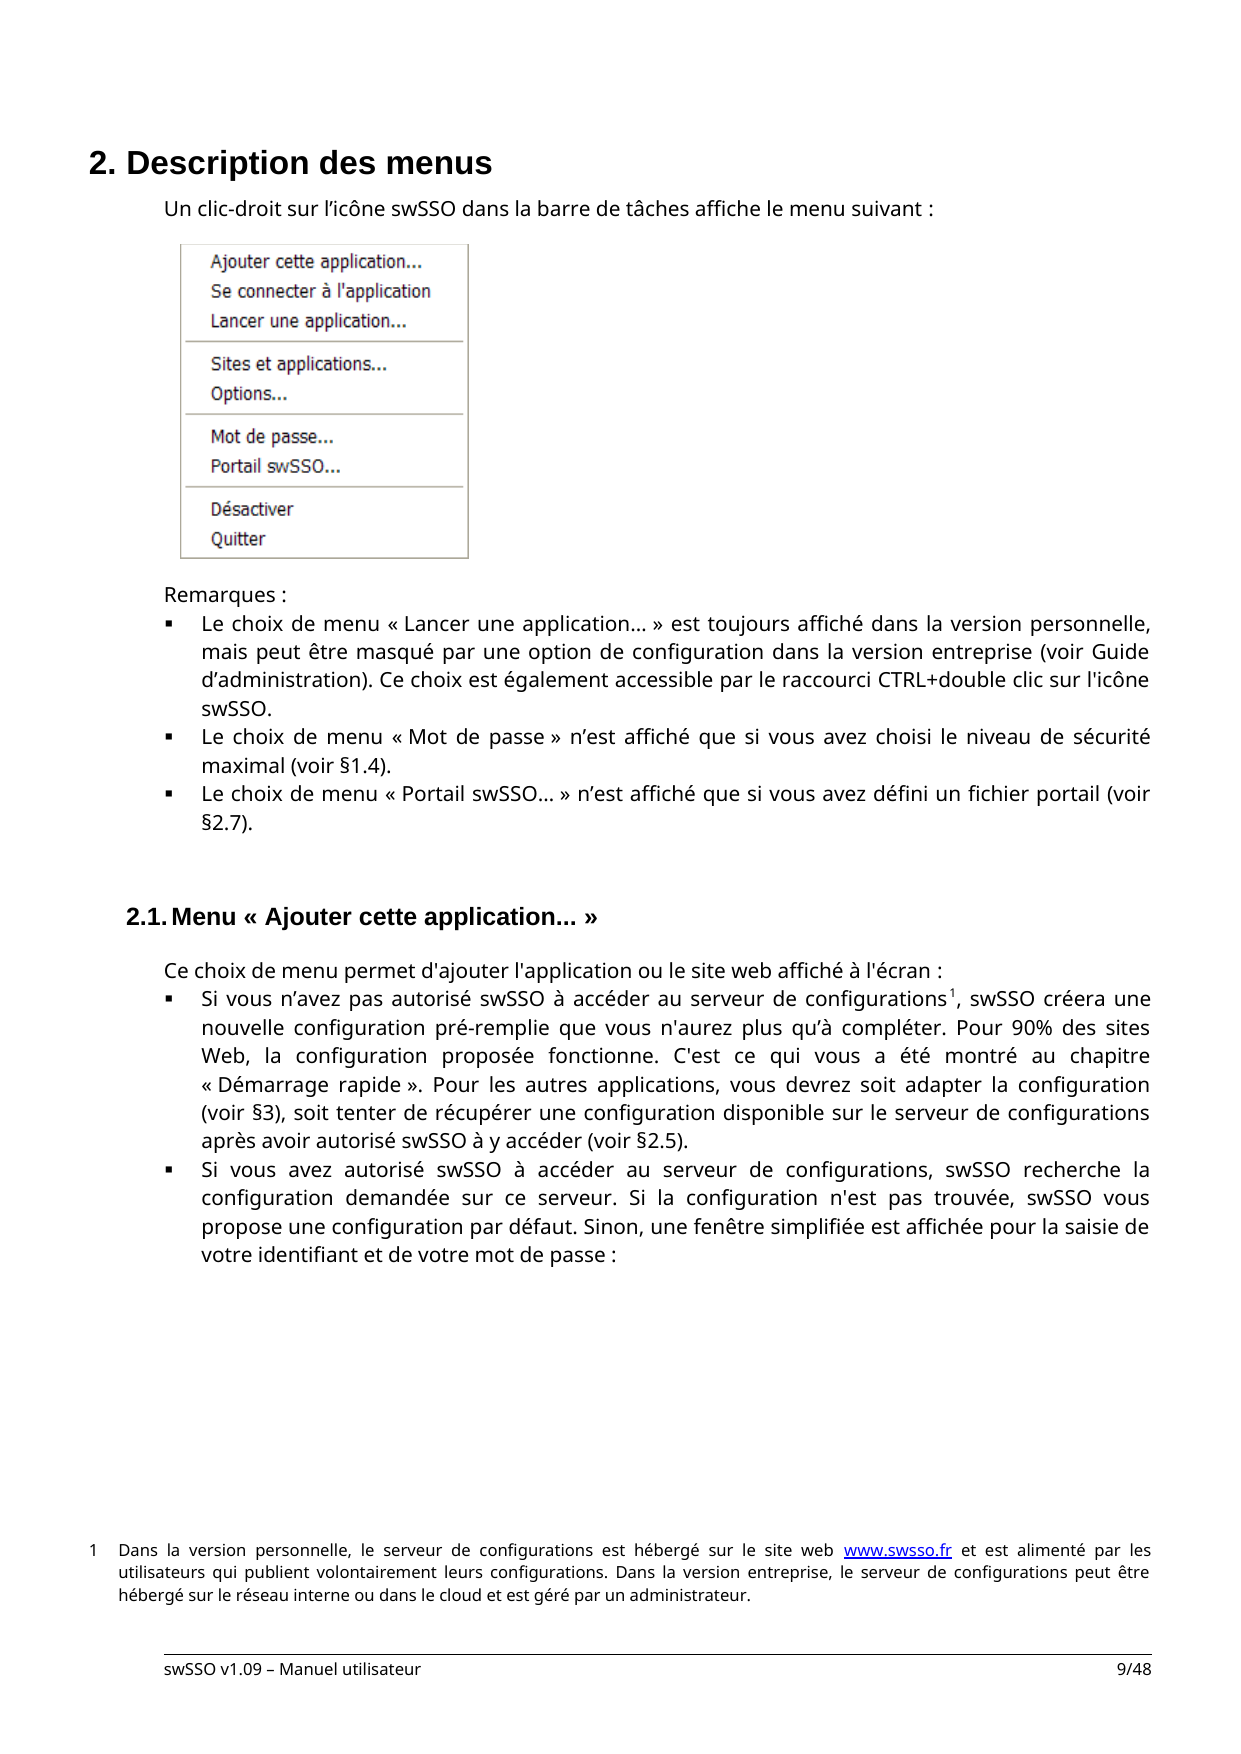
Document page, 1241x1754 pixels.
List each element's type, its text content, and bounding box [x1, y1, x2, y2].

list Le choix de menu « Mot de passe » n’est affiché que si vous avez choisi le niveau de sécurité maximal (voir §1.4). [164, 722, 1152, 779]
picture [180, 244, 469, 559]
list Dans la version personnelle, le serveur de configurations est hébergé sur le site web www.swsso.fr et est alimenté par les utilisateurs qui publient volontairement leurs configurations. Dans la version entreprise, le serveur de configurations peut être hébergé sur le réseau interne ou dans le cloud et est géré par un administrateur. [89, 1538, 1152, 1606]
list Si vous avez autorisé swSSO à accéder au serveur de configurations, swSSO recherche la configuration demandée sur ce serveur. Si la configuration n'est pas trouvée, swSSO vous propose une configuration par défaut. Sinon, une fenêtre simplifiée est affichée pour la saisie de votre identifiant et de votre mot de passe : [164, 1155, 1152, 1269]
text Ce choix de menu permet d'ajouter l'application ou le site web affiché à l'écran : [164, 956, 1152, 984]
list Le choix de menu « Lancer une application… » est toujours affiché dans la version personnelle, mais peut être masqué par une option de configuration dans la version entreprise (voir Guide d’administration). Ce choix est également accessible par le raccourci CTRL+double clic sur l'icône swSSO. [164, 609, 1152, 722]
list Le choix de menu « Portail swSSO… » n’est affiché que si vous avez défini un fichier portail (voir §2.7). [164, 779, 1152, 836]
subtitle Description des menus [89, 143, 1152, 182]
text Remarques : [164, 580, 1152, 609]
text Un clic-droit sur l’icône swSSO dans la barre de tâches affiche le menu suivant : [164, 194, 1152, 222]
list Si vous n’avez pas autorisé swSSO à accéder au serveur de configurations, swSSO créera une nouvelle configuration pré-remplie que vous n'aurez plus qu’à compléter. Pour 90% des sites Web, la configuration proposée fonctionne. C'est ce qui vous a été montré au chapitre « Démarrage rapide ». Pour les autres applications, vous devrez soit adapter la configuration (voir §3), soit tenter de récupérer une configuration disponible sur le serveur de configurations après avoir autorisé swSSO à y accéder (voir §2.5). [164, 984, 1152, 1155]
subtitle Menu « Ajouter cette application... » [126, 902, 1152, 931]
